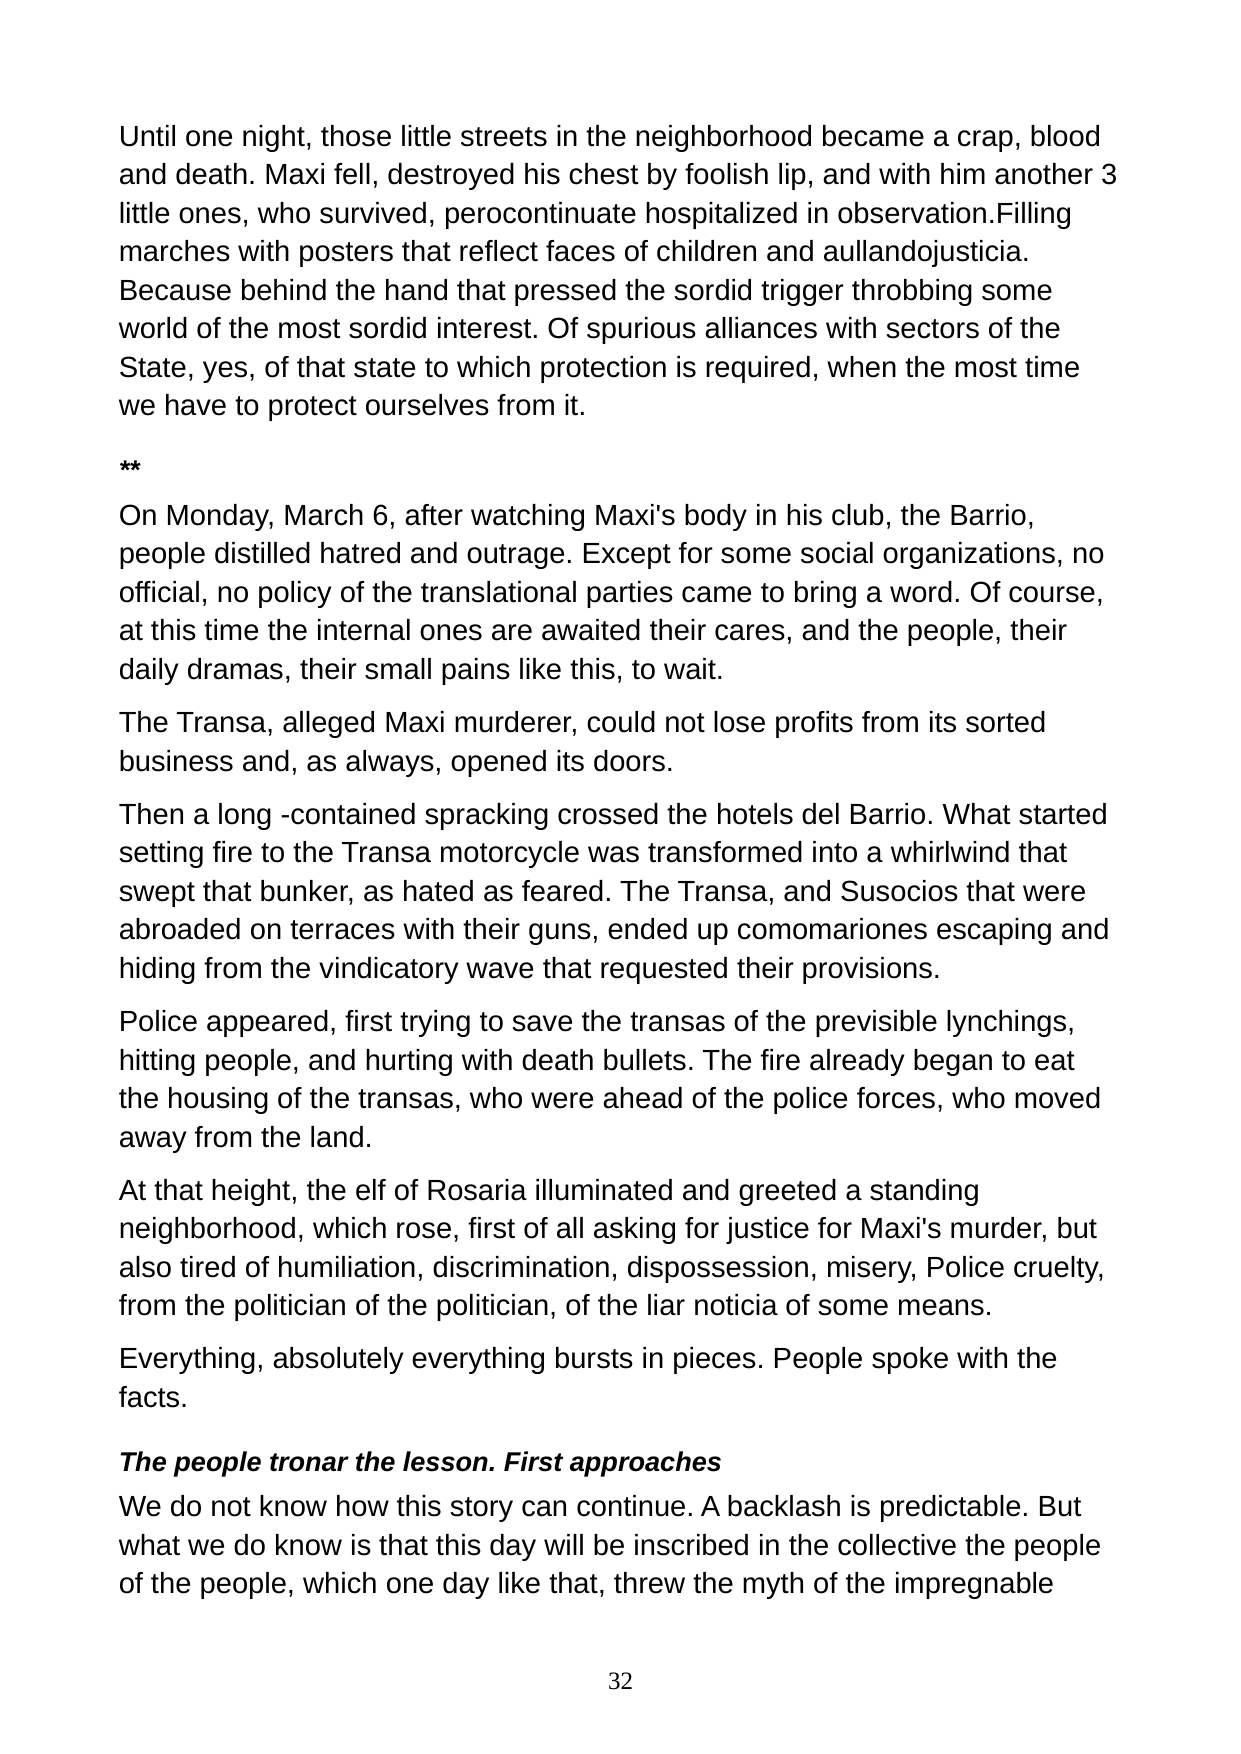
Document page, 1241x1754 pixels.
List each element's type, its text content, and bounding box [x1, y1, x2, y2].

text Then a long -contained spracking crossed the hotels del Barrio. What started setting fire to the Transa motorcycle was transformed into a whirlwind that swept that bunker, as hated as feared. The Transa, and Susocios that were abroaded on terraces with their guns, ended up comomariones escaping and hiding from the vindicatory wave that requested their provisions. [118, 797, 1122, 984]
subtitle ** [118, 454, 1122, 485]
text Police appeared, first trying to save the transas of the previsible lynchings, hitting people, and hurting with death bullets. The fire already began to eat the housing of the transas, who were ahead of the police forces, who moved away from the land. [118, 1004, 1122, 1153]
text Everything, absolutely everything bursts in pieces. People spoke with the facts. [118, 1341, 1122, 1413]
text The Transa, alleged Maxi murderer, could not lose profits from its sorted business and, as always, opened its doors. [118, 705, 1122, 777]
text We do not know how this story can continue. A backlash is predictable. But what we do know is that this day will be inscribed in the collective the people of the people, which one day like that, threw the myth of the impregnable [118, 1489, 1122, 1600]
text On Monday, March 6, after watching Maxi's body in his club, the Barrio, people distilled hatred and outrage. Except for some social organizations, no official, no policy of the translational parties came to bring a word. Of course, at this time the internal ones are awaited their cares, and the people, their daily dramas, their small pains like this, to wait. [118, 498, 1122, 685]
text Until one night, those little streets in the neighborhood became a crap, blood and death. Maxi fell, destroyed his chest by foolish lip, and with him another 3 little ones, who survived, perocontinuate hospitalized in observation.Filling marches with posters that reflect faces of children and aullandojusticia. Because behind the hand that pressed the sordid trigger throbbing some world of the most sordid interest. Of spurious alliances with sectors of the State, yes, of that state to which protection is required, when the most time we have to protect ourselves from it. [118, 118, 1122, 422]
subtitle The people tronar the lesson. First approaches [118, 1446, 1122, 1477]
text At that height, the elf of Rosaria illuminated and greeted a standing neighborhood, which rose, first of all asking for justice for Maxi's murder, but also tired of humiliation, discrimination, dispossession, misery, Police cruelty, from the politician of the politician, of the liar noticia of some means. [118, 1173, 1122, 1322]
